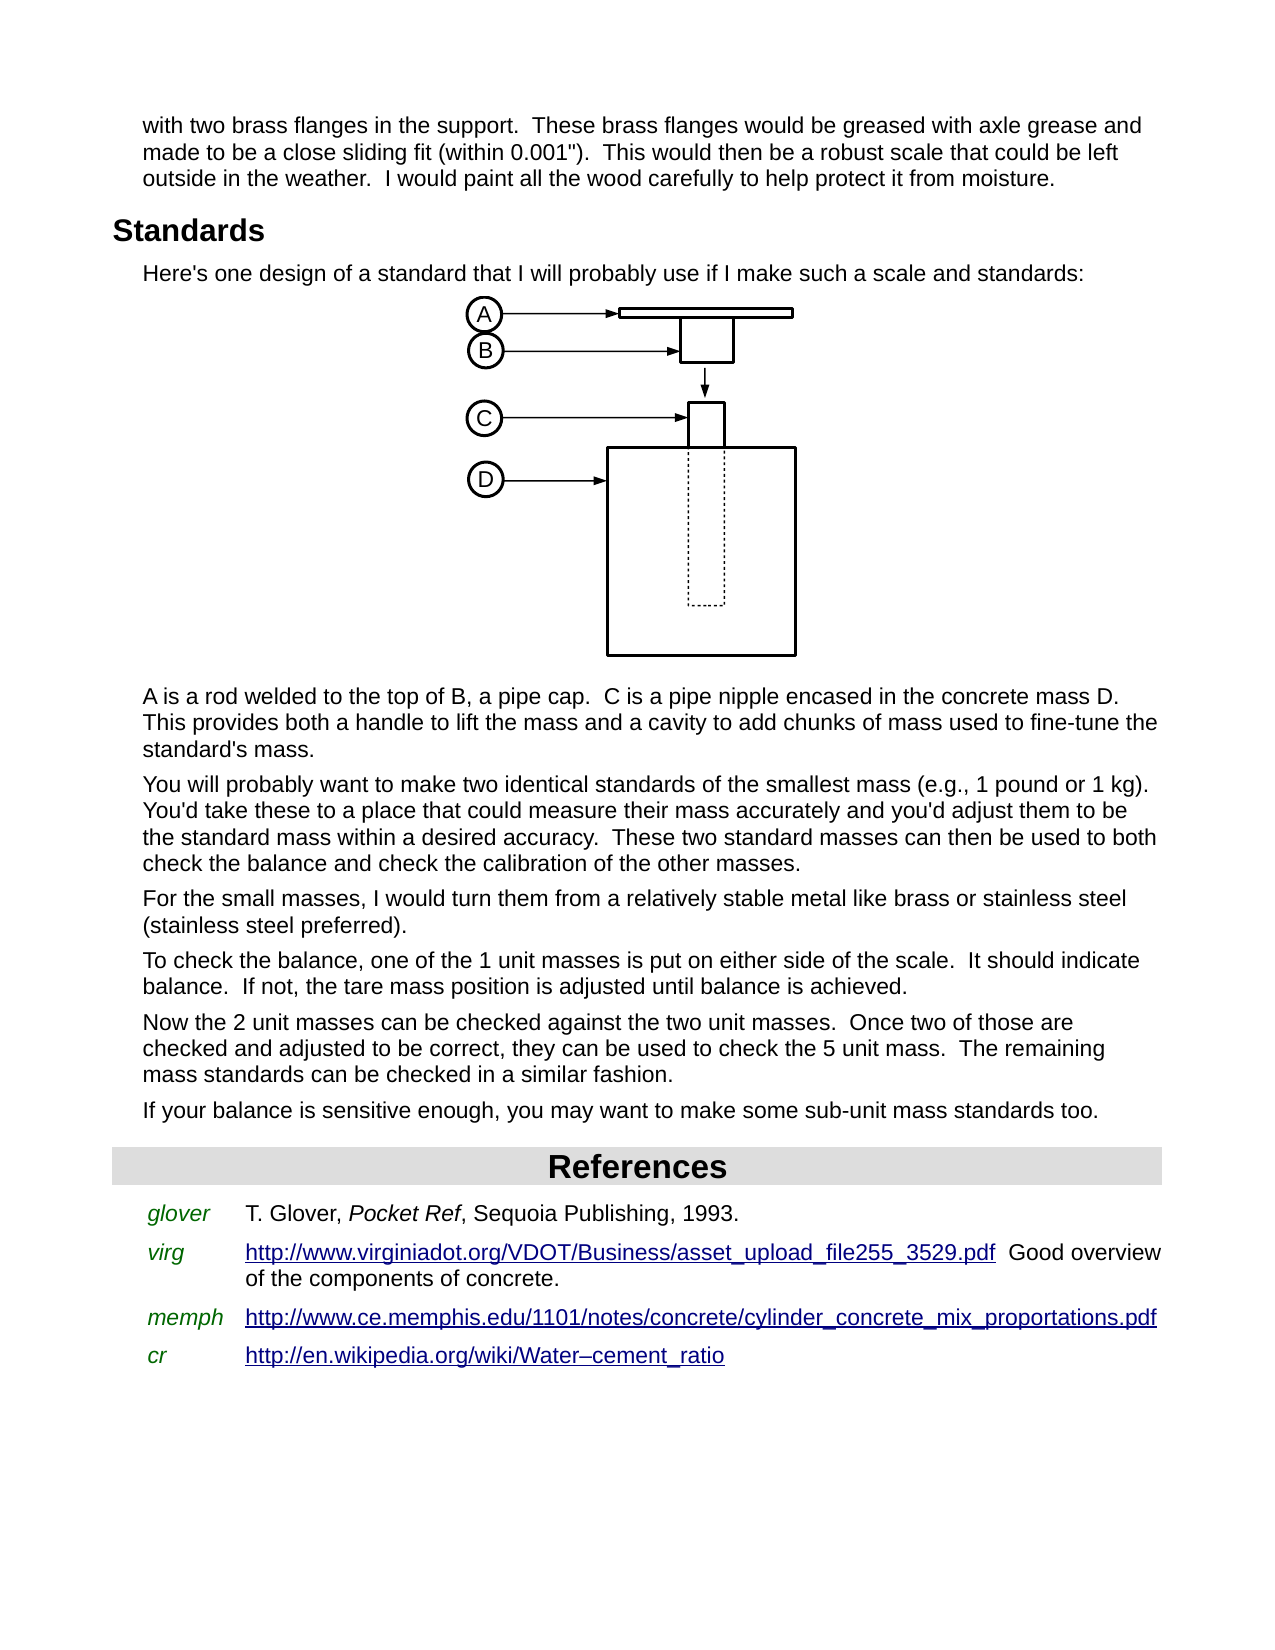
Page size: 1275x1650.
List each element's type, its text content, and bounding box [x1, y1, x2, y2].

subtitle References [112, 1147, 1162, 1185]
table_cell cr [147, 1342, 245, 1381]
text Now the 2 unit masses can be checked against the two unit masses. Once two of those are checked and adjusted to be correct, they can be used to check the 5 unit mass. The remaining mass standards can be checked in a similar fashion. [142, 1009, 1162, 1088]
table_cell http://www.ce.memphis.edu/1101/notes/concrete/cylinder_concrete_mix_proportations.pdf [245, 1304, 1162, 1342]
subtitle Standards [112, 212, 1162, 248]
table_header T. Glover, Pocket Ref, Sequoia Publishing, 1993. [245, 1200, 1162, 1239]
text A is a rod welded to the top of B, a pipe cap. C is a pipe nipple encased in the concrete mass D. This provides both a handle to lift the mass and a cavity to add chunks of mass used to fine-tune the standard's mass. [142, 296, 1162, 762]
table_cell http://www.virginiadot.org/VDOT/Business/asset_upload_file255_3529.pdf Good overview of the components of concrete. [245, 1239, 1162, 1304]
text To check the balance, one of the 1 unit masses is put on either side of the scale. It should indicate balance. If not, the tare mass position is adjusted until balance is achieved. [142, 947, 1162, 1000]
text with two brass flanges in the support. These brass flanges would be greased with axle grease and made to be a close sliding fit (within 0.001"). This would then be a robust scale that could be left outside in the weather. I would paint all the wood carefully to help protect it from moisture. [142, 112, 1162, 192]
table_cell http://en.wikipedia.org/wiki/Water–cement_ratio [245, 1342, 1162, 1381]
text You will probably want to make two identical standards of the smallest mass (e.g., 1 pound or 1 kg). You'd take these to a place that could measure their mass accurately and you'd adjust them to be the standard mass within a desired accuracy. These two standard masses can then be used to both check the balance and check the calibration of the other masses. [142, 771, 1162, 876]
text For the small masses, I would turn them from a relatively stable metal like brass or stainless steel (stainless steel preferred). [142, 885, 1162, 938]
table_header glover [147, 1200, 245, 1239]
table_cell memph [147, 1304, 245, 1342]
table_cell virg [147, 1239, 245, 1304]
text If your balance is sensitive enough, you may want to make some sub-unit mass standards too. [142, 1097, 1162, 1123]
text Here's one design of a standard that I will probably use if I make such a scale and standards: [142, 260, 1162, 287]
